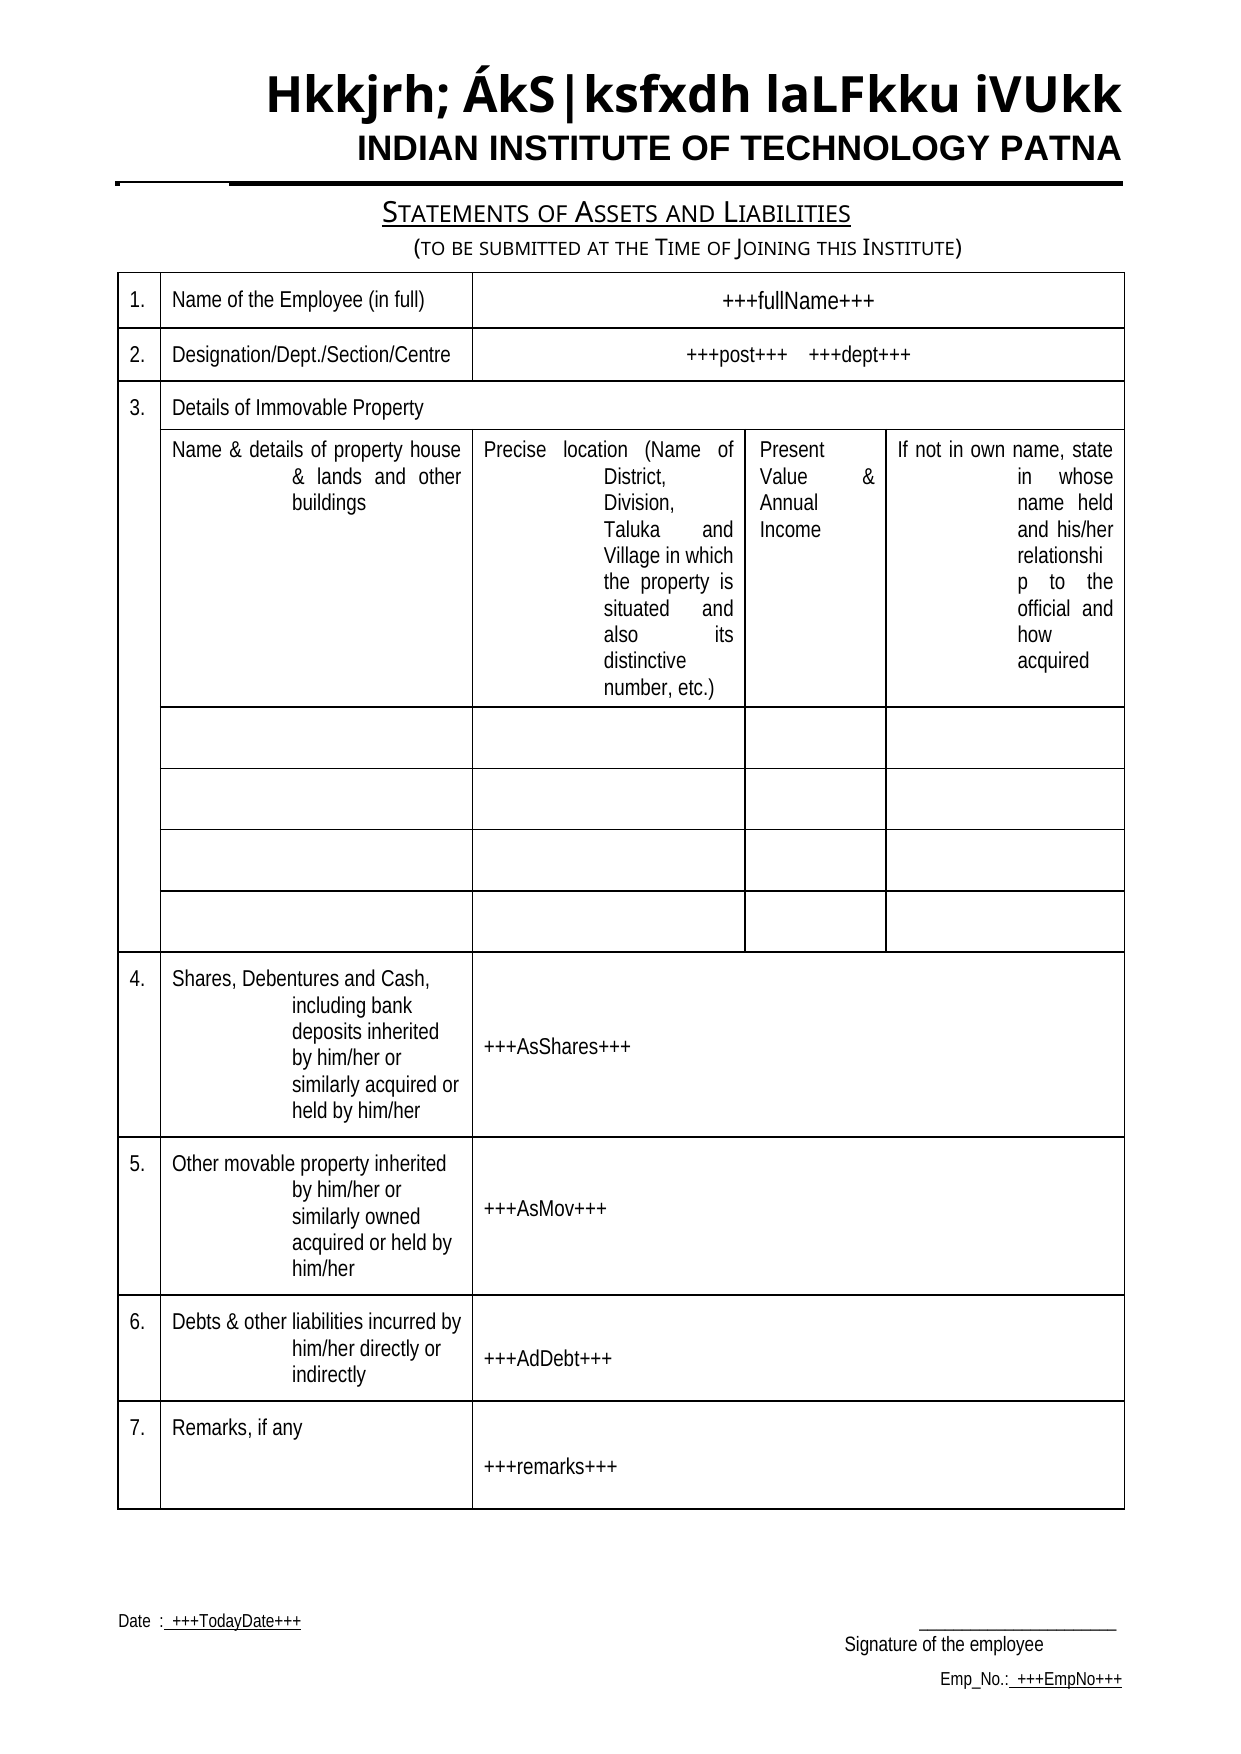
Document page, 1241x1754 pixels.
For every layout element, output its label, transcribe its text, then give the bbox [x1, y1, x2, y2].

table_cell [119, 1296, 160, 1400]
table_cell Precise location (Name of District, Division, Taluka and Village in which the property is situated and also its distinctive number, etc.) [473, 430, 744, 706]
table_cell Other movable property inherited by him/her or similarly owned acquired or held by him/her [161, 1138, 472, 1294]
table_header +++fullName+++ [473, 273, 1124, 327]
table_cell +++post+++ +++dept+++ [473, 329, 1124, 380]
table_cell Name & details of property house & lands and other buildings [161, 430, 472, 706]
table_cell [161, 830, 472, 890]
table_cell Present Value & Annual Income [746, 430, 885, 706]
text Emp_No.: +++EmpNo+++ [418, 1668, 1122, 1689]
table_cell Shares, Debentures and Cash, including bank deposits inherited by him/her or similarly acquired or held by him/her [161, 953, 472, 1136]
table_cell Remarks, if any [161, 1402, 472, 1508]
table_header Name of the Employee (in full) [161, 273, 472, 327]
table_cell [473, 708, 744, 767]
text Hkkjrh; ÁkS|ksfxdh laLFkku iVUkk [118, 59, 1122, 127]
table_cell [887, 708, 1124, 767]
table_cell Details of Immovable Property [161, 382, 1124, 429]
table_cell +++remarks+++ [473, 1402, 1124, 1508]
table_cell [119, 1138, 160, 1294]
table_cell [887, 830, 1124, 890]
table_cell +++AsShares+++ [473, 953, 1124, 1136]
subtitle Signature of the employee [118, 1632, 1122, 1656]
table_cell +++AdDebt+++ [473, 1296, 1124, 1400]
table_cell [119, 382, 160, 951]
table_cell [161, 708, 472, 767]
table_cell +++AsMov+++ [473, 1138, 1124, 1294]
table_cell If not in own name, state in whose name held and his/her relationship to the official and how acquired [887, 430, 1124, 706]
text Form – 8(a) [120, 183, 229, 207]
table_cell [746, 892, 885, 951]
table_cell [746, 708, 885, 767]
table_cell [119, 329, 160, 380]
text Date : +++TodayDate+++ _______________________ [118, 1610, 1122, 1632]
table_cell [119, 1402, 160, 1508]
table_cell [887, 892, 1124, 951]
table_header [119, 273, 160, 327]
table_cell [473, 830, 744, 890]
table_cell [119, 953, 160, 1136]
table_cell [161, 769, 472, 829]
subtitle INDIAN INSTITUTE OF TECHNOLOGY PATNA [251, 127, 1122, 168]
table_cell Designation/Dept./Section/Centre [161, 329, 472, 380]
subtitle Statements of Assets and Liabilities (to be submitted at the Time of Joining this Institute) [118, 191, 1122, 262]
table_cell [887, 769, 1124, 829]
table_cell [161, 892, 472, 951]
table_cell [473, 892, 744, 951]
table_cell [746, 769, 885, 829]
table_cell Debts & other liabilities incurred by him/her directly or indirectly [161, 1296, 472, 1400]
table_cell [746, 830, 885, 890]
table_cell [473, 769, 744, 829]
